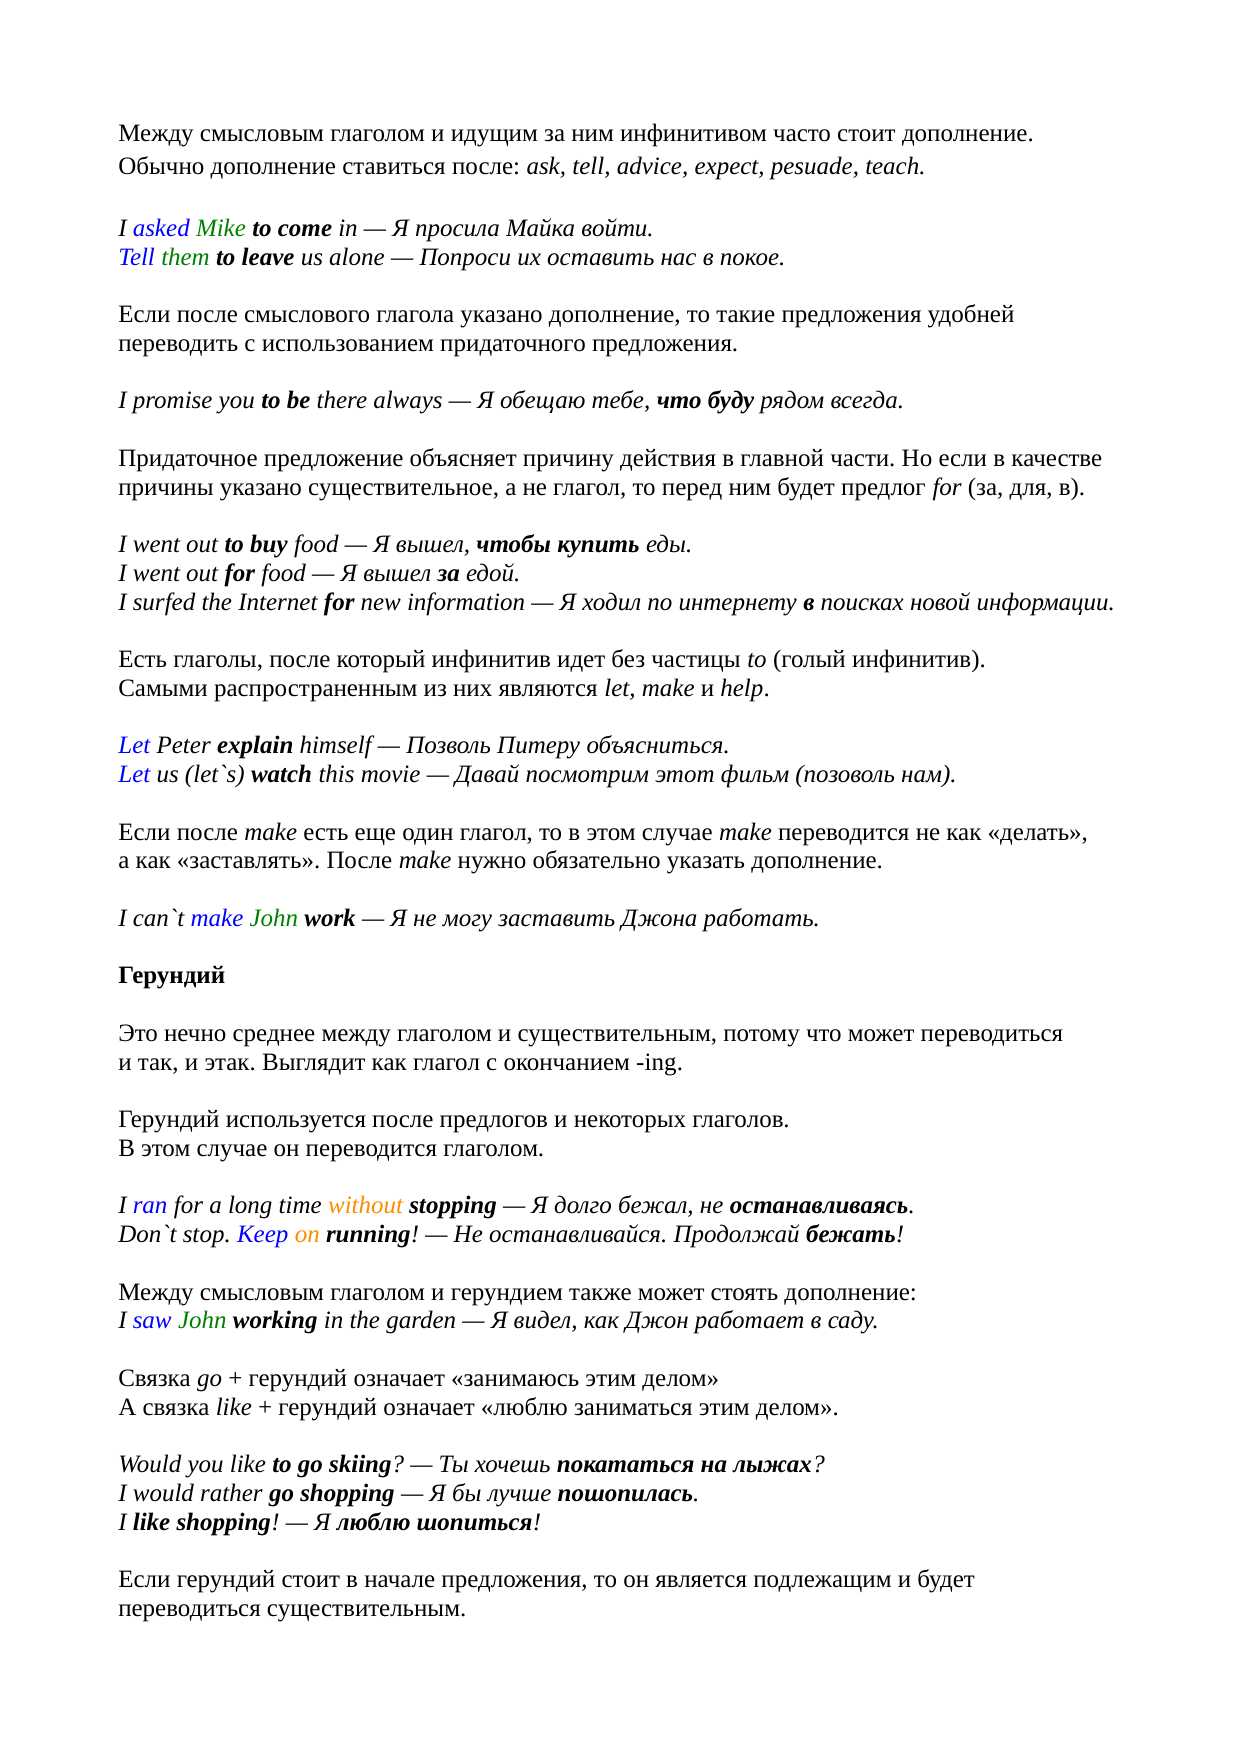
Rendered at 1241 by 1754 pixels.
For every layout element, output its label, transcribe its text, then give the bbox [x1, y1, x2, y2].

text Герундий используется после предлогов и некоторых глаголов. [118, 1104, 1122, 1133]
text Между смысловым глаголом и идущим за ним инфинитивом часто стоит дополнение. [118, 118, 1122, 147]
text I like shopping! — Я люблю шопиться! [118, 1507, 1122, 1535]
text I promise you to be there always — Я обещаю тебе, что буду рядом всегда. [118, 385, 1122, 414]
text Самыми распространенным из них являются let, make и help. [118, 673, 1122, 702]
text I ran for a long time without stopping — Я долго бежал, не останавливаясь. [118, 1190, 1122, 1219]
text Есть глаголы, после который инфинитив идет без частицы to (голый инфинитив). [118, 644, 1122, 673]
text Если после смыслового глагола указано дополнение, то такие предложения удобней [118, 299, 1122, 328]
text А связка like + герундий означает «люблю заниматься этим делом». [118, 1392, 1122, 1420]
text Герундий [118, 960, 1122, 989]
text Это нечно среднее между глаголом и существительным, потому что может переводиться [118, 1018, 1122, 1047]
text I went out to buy food — Я вышел, чтобы купить еды. [118, 529, 1122, 558]
text Tell them to leave us alone — Попроси их оставить нас в покое. [118, 242, 1122, 270]
text Обычно дополнение ставиться после: ask, tell, advice, expect, pesuade, teach. [118, 151, 1122, 180]
text и так, и этак. Выглядит как глагол c окончанием -ing. [118, 1047, 1122, 1075]
text Если герундий стоит в начале предложения, то он является подлежащим и будет переводиться существительным. [118, 1564, 1122, 1622]
text Would you like to go skiing? — Ты хочешь покататься на лыжах? [118, 1449, 1122, 1478]
text Связка go + герундий означает «занимаюсь этим делом» [118, 1363, 1122, 1392]
text переводить с использованием придаточного предложения. [118, 328, 1122, 357]
text Don`t stop. Keep on running! — Не останавливайся. Продолжай бежать! [118, 1219, 1122, 1248]
text I asked Mike to come in — Я просила Майка войти. [118, 213, 1122, 242]
text Let Peter explain himself — Позволь Питеру объясниться. [118, 730, 1122, 759]
text Придаточное предложение объясняет причину действия в главной части. Но если в качестве причины указано существительное, а не глагол, то перед ним будет предлог for (за, для, в). [118, 443, 1122, 500]
text I saw John working in the garden — Я видел, как Джон работает в саду. [118, 1305, 1122, 1334]
text I went out for food — Я вышел за едой. [118, 558, 1122, 587]
text В этом случае он переводится глаголом. [118, 1133, 1122, 1162]
text I can`t make John work — Я не могу заставить Джона работать. [118, 903, 1122, 932]
text а как «заставлять». После make нужно обязательно указать дополнение. [118, 845, 1122, 874]
text I would rather go shopping — Я бы лучше пошопилась. [118, 1478, 1122, 1507]
text Между смысловым глаголом и герундием также может стоять дополнение: [118, 1277, 1122, 1305]
text I surfed the Internet for new information — Я ходил по интернету в поисках новой информации. [118, 587, 1122, 615]
text Let us (let`s) watch this movie — Давай посмотрим этот фильм (позоволь нам). [118, 759, 1122, 788]
text Если после make есть еще один глагол, то в этом случае make переводится не как «делать», [118, 817, 1122, 845]
